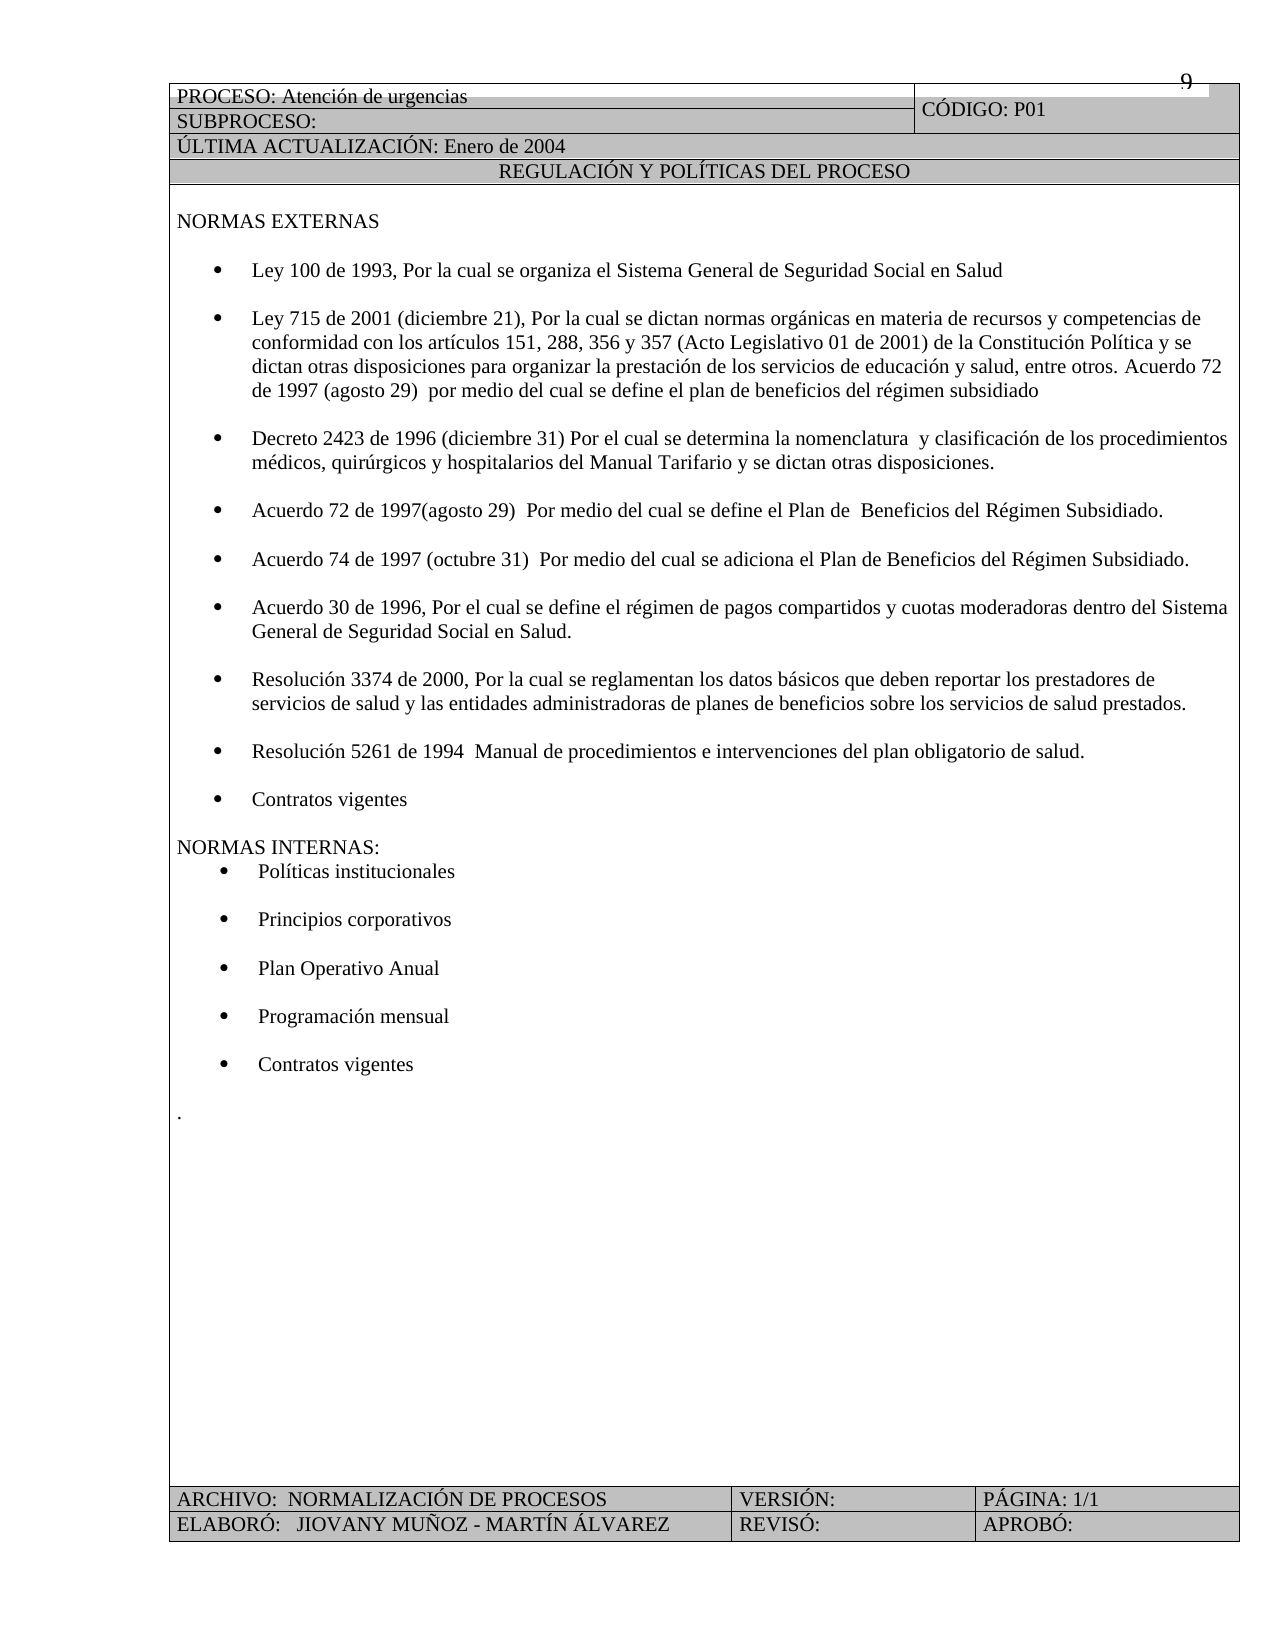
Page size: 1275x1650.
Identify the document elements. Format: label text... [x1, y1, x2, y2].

table_cell REGULACIÓN Y POLÍTICAS DEL PROCESO [170, 160, 1239, 183]
table_cell ELABORÓ: JIOVANY MUÑOZ - MARTÍN ÁLVAREZ [170, 1512, 731, 1541]
table_header PROCESO: Atención de urgencias [170, 97, 914, 108]
table_cell ÚLTIMA ACTUALIZACIÓN: Enero de 2004 [170, 134, 1239, 158]
table_cell APROBÓ: [976, 1512, 1239, 1541]
table_cell ARCHIVO: NORMALIZACIÓN DE PROCESOS [170, 1487, 731, 1511]
text 9 [156, 67, 1193, 88]
table_cell NORMAS EXTERNAS Ley 100 de 1993, Por la cual se organiza el Sistema General de Seguridad Social en Salud Ley 715 de 2001 (diciembre 21), Por la cual se dictan normas orgánicas en materia de recursos y competencias de conformidad con los artículos 1510, 2881, 3562 y 3573 (Acto Legislativo 014 de 2001) de la Constitución Política y se dictan otras disposiciones para organizar la prestación de los servicios de educación y salud, entre otros. Acuerdo 72 de 1997 (agosto 29) por medio del cual se define el plan de beneficios del régimen subsidiado Decreto 2423 de 1996 (diciembre 31) Por el cual se determina la nomenclatura y clasificación de los procedimientos médicos, quirúrgicos y hospitalarios del Manual Tarifario y se dictan otras disposiciones. Acuerdo 72 de 1997(agosto 29) Por medio del cual se define el Plan de Beneficios del Régimen Subsidiado. Acuerdo 74 de 1997 (octubre 31) Por medio del cual se adiciona el Plan de Beneficios del Régimen Subsidiado. Acuerdo 30 de 1996, Por el cual se define el régimen de pagos compartidos y cuotas moderadoras dentro del Sistema General de Seguridad Social en Salud. Resolución 3374 de 2000, Por la cual se reglamentan los datos básicos que deben reportar los prestadores de servicios de salud y las entidades administradoras de planes de beneficios sobre los servicios de salud prestados. Resolución 5261 de 1994 Manual de procedimientos e intervenciones del plan obligatorio de salud. Contratos vigentes NORMAS INTERNAS: Políticas institucionales Principios corporativos Plan Operativo Anual Programación mensual Contratos vigentes . [170, 185, 1239, 1486]
table_cell PÁGINA: 1/1 [976, 1487, 1239, 1511]
table_header CÓDIGO: P01 [915, 84, 1239, 133]
table_cell SUBPROCESO: [170, 109, 914, 133]
table_cell REVISÓ: [732, 1512, 975, 1541]
table_cell VERSIÓN: [732, 1487, 975, 1511]
